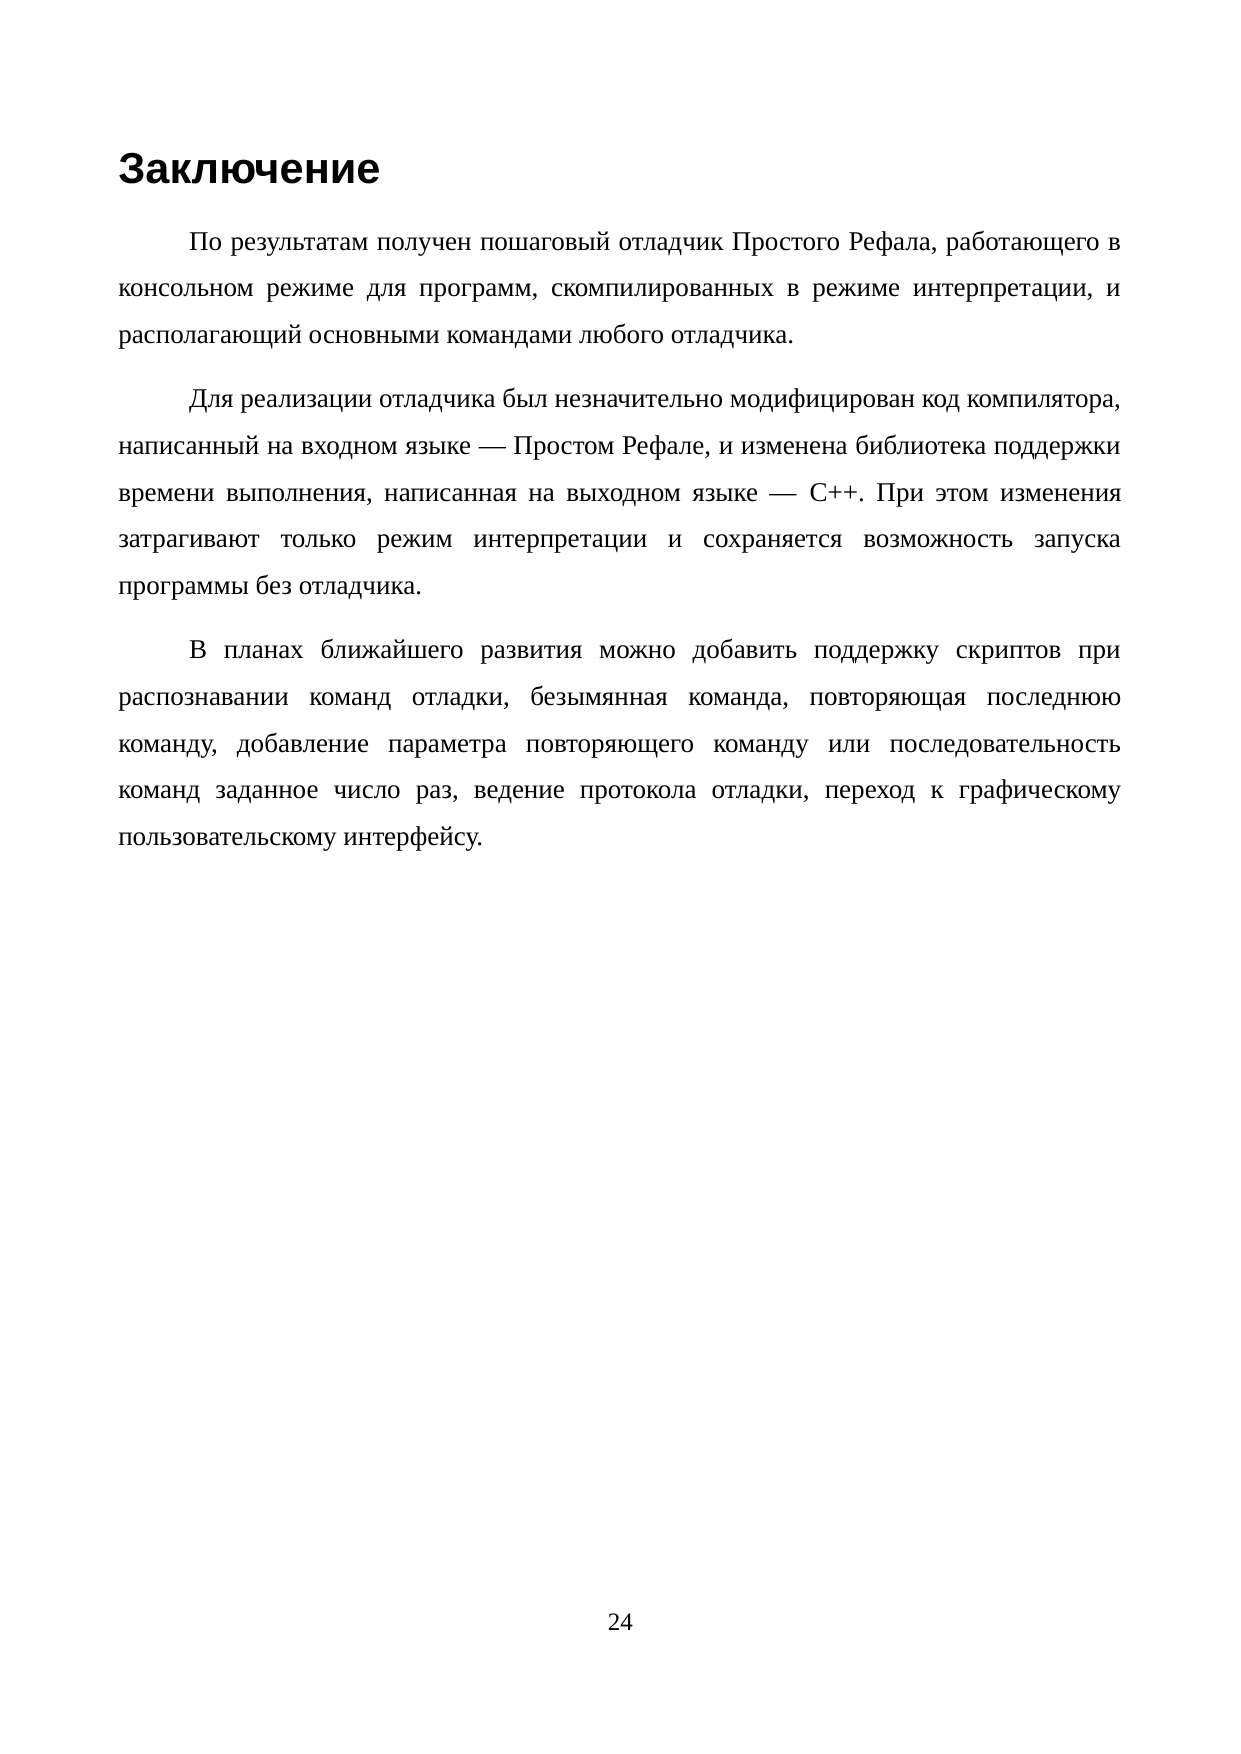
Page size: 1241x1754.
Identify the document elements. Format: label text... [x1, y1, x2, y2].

text Для реализации отладчика был незначительно модифицирован код компилятора, написанный на входном языке — Простом Рефале, и изменена библиотека поддержки времени выполнения, написанная на выходном языке — C++. При этом изменения затрагивают только режим интерпретации и сохраняется возможность запуска программы без отладчика. [118, 382, 1122, 600]
text По результатам получен пошаговый отладчик Простого Рефала, работающего в консольном режиме для программ, скомпилированных в режиме интерпретации, и располагающий основными командами любого отладчика. [118, 225, 1122, 349]
text В планах ближайшего развития можно добавить поддержку скриптов при распознавании команд отладки, безымянная команда, повторяющая последнюю команду, добавление параметра повторяющего команду или последовательность команд заданное число раз, ведение протокола отладки, переход к графическому пользовательскому интерфейсу. [118, 633, 1122, 851]
subtitle Заключение [118, 143, 1122, 193]
